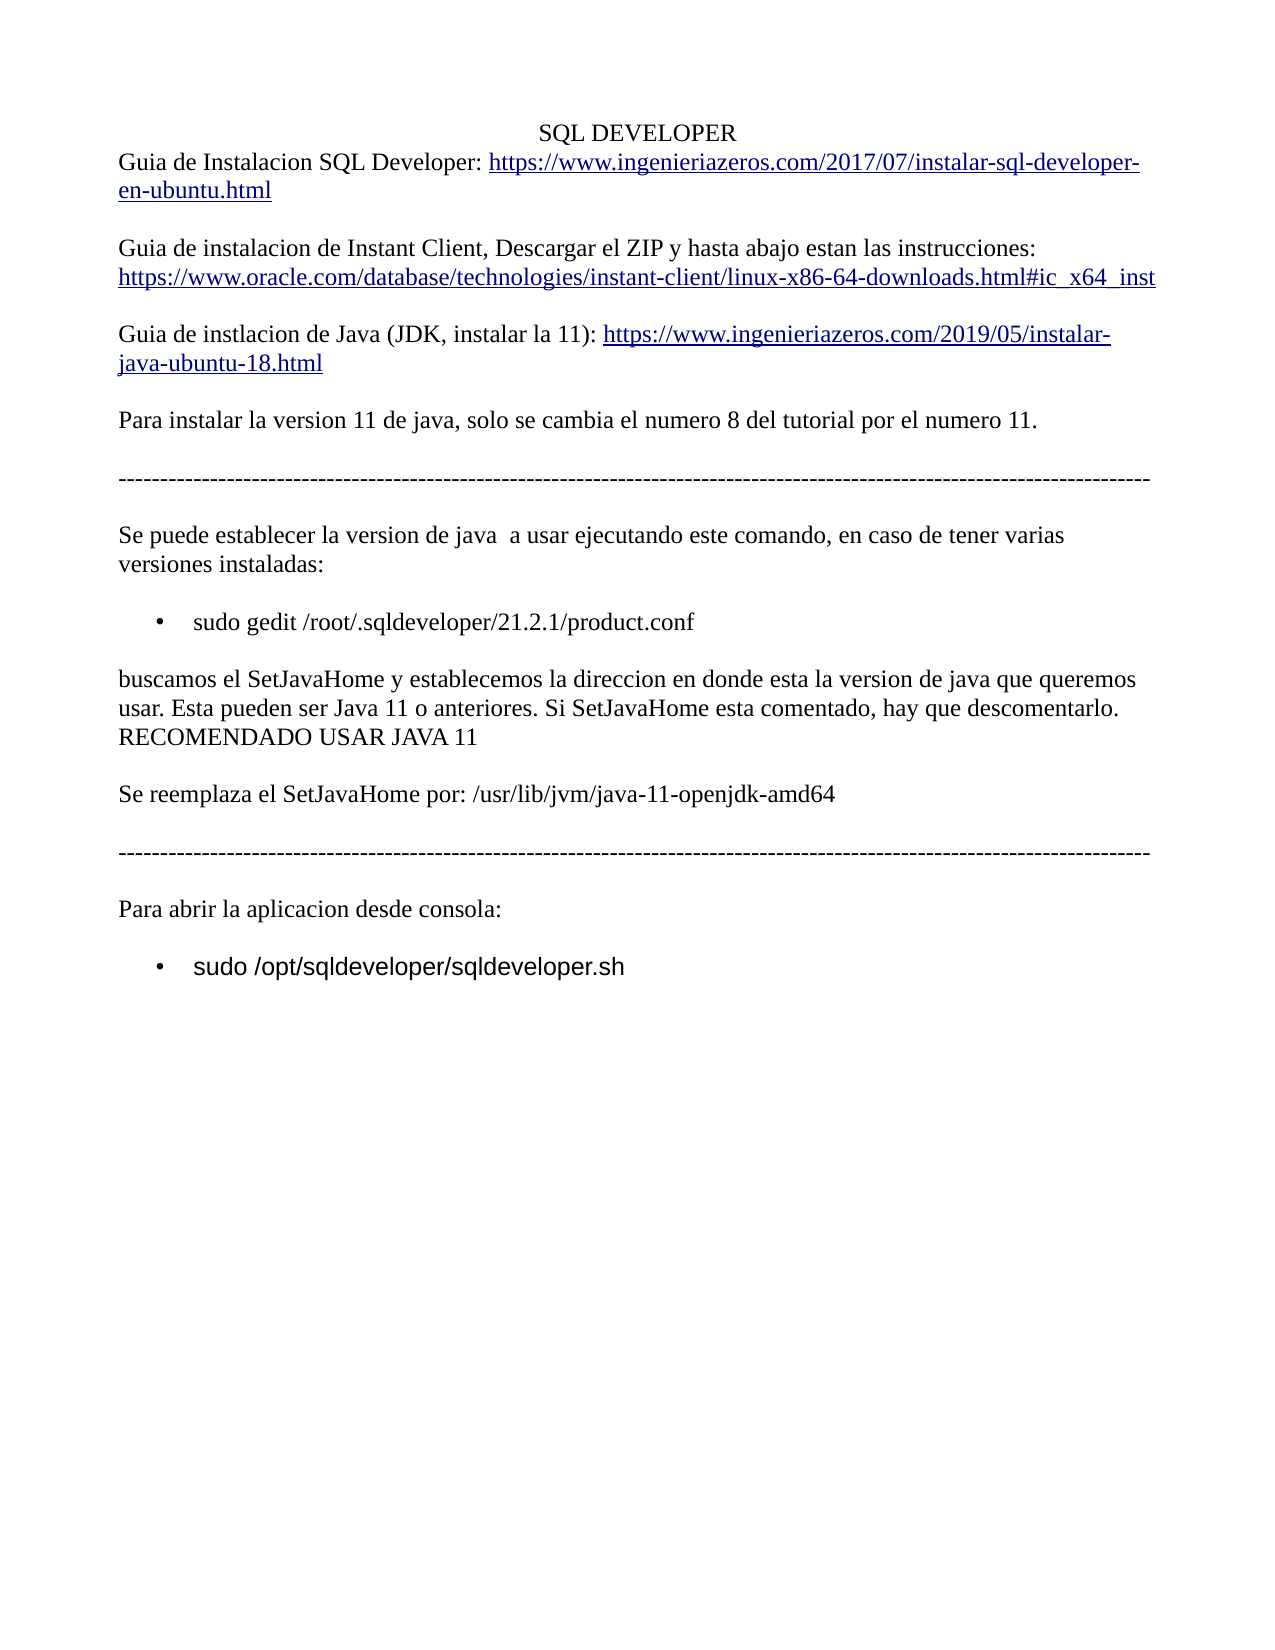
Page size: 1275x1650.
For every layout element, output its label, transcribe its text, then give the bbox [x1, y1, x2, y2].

text Guia de instlacion de Java (JDK, instalar la 11): https://www.ingenieriazeros.com/2019/05/instalar-java-ubuntu-18.html [118, 319, 1157, 377]
list sudo gedit /root/.sqldeveloper/21.2.1/product.conf [156, 607, 1157, 636]
text Guia de Instalacion SQL Developer: https://www.ingenieriazeros.com/2017/07/instalar-sql-developer-en-ubuntu.html [118, 147, 1157, 204]
text Guia de instalacion de Instant Client, Descargar el ZIP y hasta abajo estan las instrucciones: [118, 233, 1157, 262]
text Para instalar la version 11 de java, solo se cambia el numero 8 del tutorial por el numero 11. [118, 406, 1157, 434]
text Para abrir la aplicacion desde consola: [118, 894, 1157, 923]
text Se reemplaza el SetJavaHome por: /usr/lib/jvm/java-11-openjdk-amd64 [118, 779, 1157, 808]
list sudo /opt/sqldeveloper/sqldeveloper.sh [156, 952, 1157, 981]
text ---------------------------------------------------------------------------------------------------------------------------- [118, 837, 1157, 866]
text ---------------------------------------------------------------------------------------------------------------------------- [118, 463, 1157, 492]
text buscamos el SetJavaHome y establecemos la direccion en donde esta la version de java que queremos usar. Esta pueden ser Java 11 o anteriores. Si SetJavaHome esta comentado, hay que descomentarlo. RECOMENDADO USAR JAVA 11 [118, 664, 1157, 751]
text SQL DEVELOPER [118, 118, 1157, 147]
text Se puede establecer la version de java a usar ejecutando este comando, en caso de tener varias versiones instaladas: [118, 521, 1157, 578]
text https://www.oracle.com/database/technologies/instant-client/linux-x86-64-downloads.html#ic_x64_inst [118, 262, 1157, 291]
